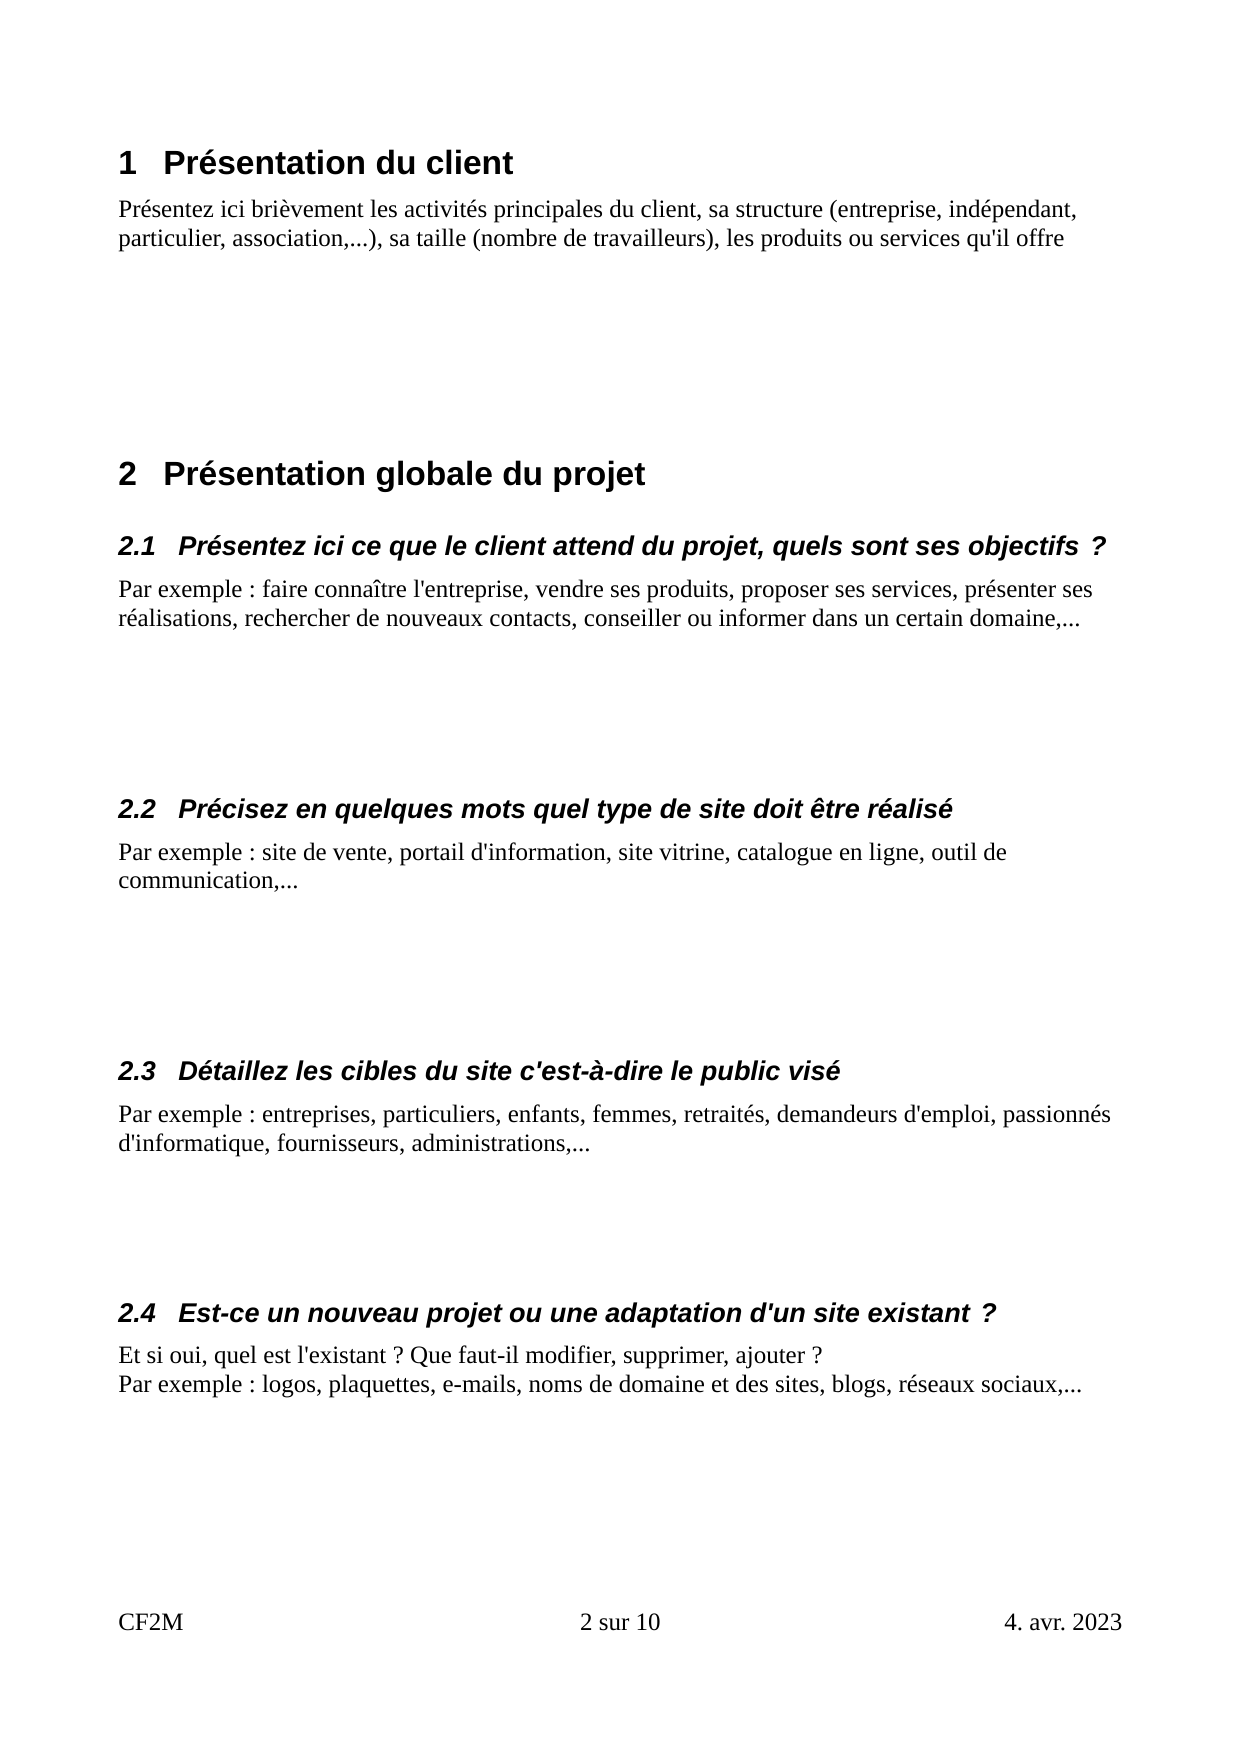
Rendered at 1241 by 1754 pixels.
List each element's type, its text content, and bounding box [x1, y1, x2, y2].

text Et si oui, quel est l'existant ? Que faut-il modifier, supprimer, ajouter ? [118, 1340, 1122, 1369]
subtitle Détaillez les cibles du site c'est-à-dire le public visé [118, 1055, 1122, 1087]
text Par exemple : site de vente, portail d'information, site vitrine, catalogue en ligne, outil de communication,... [118, 837, 1122, 894]
subtitle Présentation globale du projet [118, 454, 1122, 493]
subtitle Est-ce un nouveau projet ou une adaptation d'un site existant ? [118, 1297, 1122, 1328]
subtitle Présentez ici ce que le client attend du projet, quels sont ses objectifs ? [118, 530, 1122, 562]
text Par exemple : logos, plaquettes, e-mails, noms de domaine et des sites, blogs, réseaux sociaux,... [118, 1369, 1122, 1398]
subtitle Précisez en quelques mots quel type de site doit être réalisé [118, 793, 1122, 824]
text Par exemple : faire connaître l'entreprise, vendre ses produits, proposer ses services, présenter ses réalisations, rechercher de nouveaux contacts, conseiller ou informer dans un certain domaine,... [118, 574, 1122, 632]
subtitle Présentation du client [118, 143, 1122, 182]
text Présentez ici brièvement les activités principales du client, sa structure (entreprise, indépendant, particulier, association,...), sa taille (nombre de travailleurs), les produits ou services qu'il offre [118, 194, 1122, 252]
text Par exemple : entreprises, particuliers, enfants, femmes, retraités, demandeurs d'emploi, passionnés d'informatique, fournisseurs, administrations,... [118, 1099, 1122, 1157]
